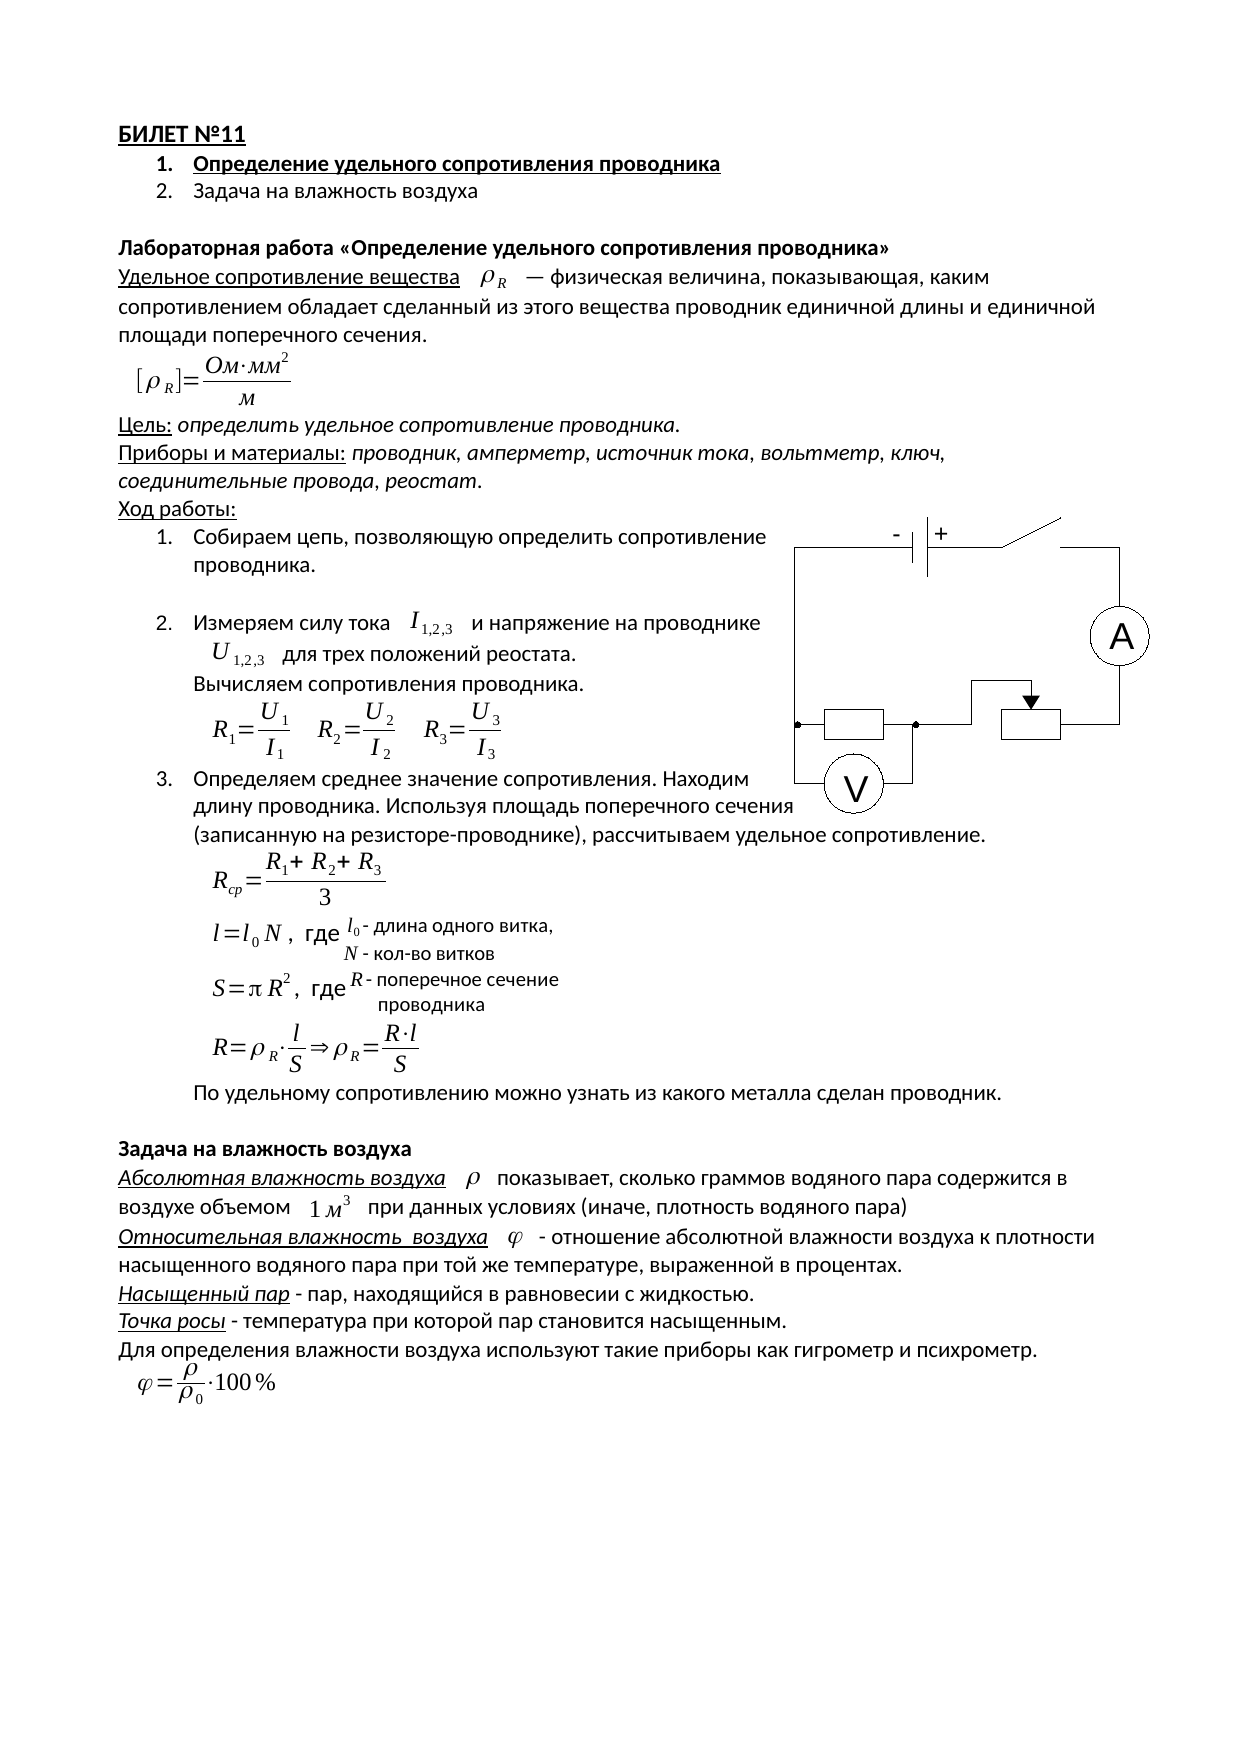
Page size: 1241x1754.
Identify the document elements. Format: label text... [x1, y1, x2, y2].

text Насыщенный пар - пар, находящийся в равновесии с жидкостью. [118, 1279, 1122, 1307]
list Собираем цепь, позволяющую определить сопротивление проводника. [156, 522, 1122, 578]
text БИЛЕТ №11 [118, 118, 1122, 149]
list Определяем среднее значение сопротивления. Находим длину проводника. Используя площадь поперечного сечения (записанную на резисторе-проводнике), рассчитываем удельное сопротивление. [156, 764, 1122, 848]
text Абсолютная влажность воздухапоказывает, сколько граммов водяного пара содержится в воздухе объемомпри данных условиях (иначе, плотность водяного пара) [118, 1162, 1122, 1222]
text Приборы и материалы: проводник, амперметр, источник тока, вольтметр, ключ, соединительные провода, реостат. [118, 438, 1122, 494]
text Ход работы: [118, 494, 1122, 522]
list [795, 669, 1119, 697]
list По удельному сопротивлению можно узнать из какого металла сделан проводник. [156, 1078, 1122, 1106]
list Измеряем силу токаи напряжение на проводникедля трех положений реостата. [156, 607, 794, 669]
text Задача на влажность воздуха [118, 1134, 1122, 1162]
text Цель: определить удельное сопротивление проводника. [118, 410, 1122, 438]
text Удельное сопротивление вещества— физическая величина, показывающая, каким сопротивлением обладает сделанный из этого вещества проводник единичной длины и единичной площади поперечного сечения. [118, 261, 1122, 348]
text Точка росы - температура при которой пар становится насыщенным. [118, 1307, 1122, 1335]
text Относительная влажность воздуха- отношение абсолютной влажности воздуха к плотности насыщенного водяного пара при той же температуре, выраженной в процентах. [118, 1222, 1122, 1279]
list Определение удельного сопротивления проводника [156, 149, 1122, 177]
text Для определения влажности воздуха используют такие приборы как гигрометр и психрометр. [118, 1335, 1122, 1363]
list Вычисляем сопротивления проводника. [156, 669, 794, 697]
list Задача на влажность воздуха [156, 177, 1122, 205]
text Лабораторная работа «Определение удельного сопротивления проводника» [118, 233, 1122, 261]
list Измеряем силу токаи напряжение на проводникедля трех положений реостата. [795, 607, 1122, 669]
